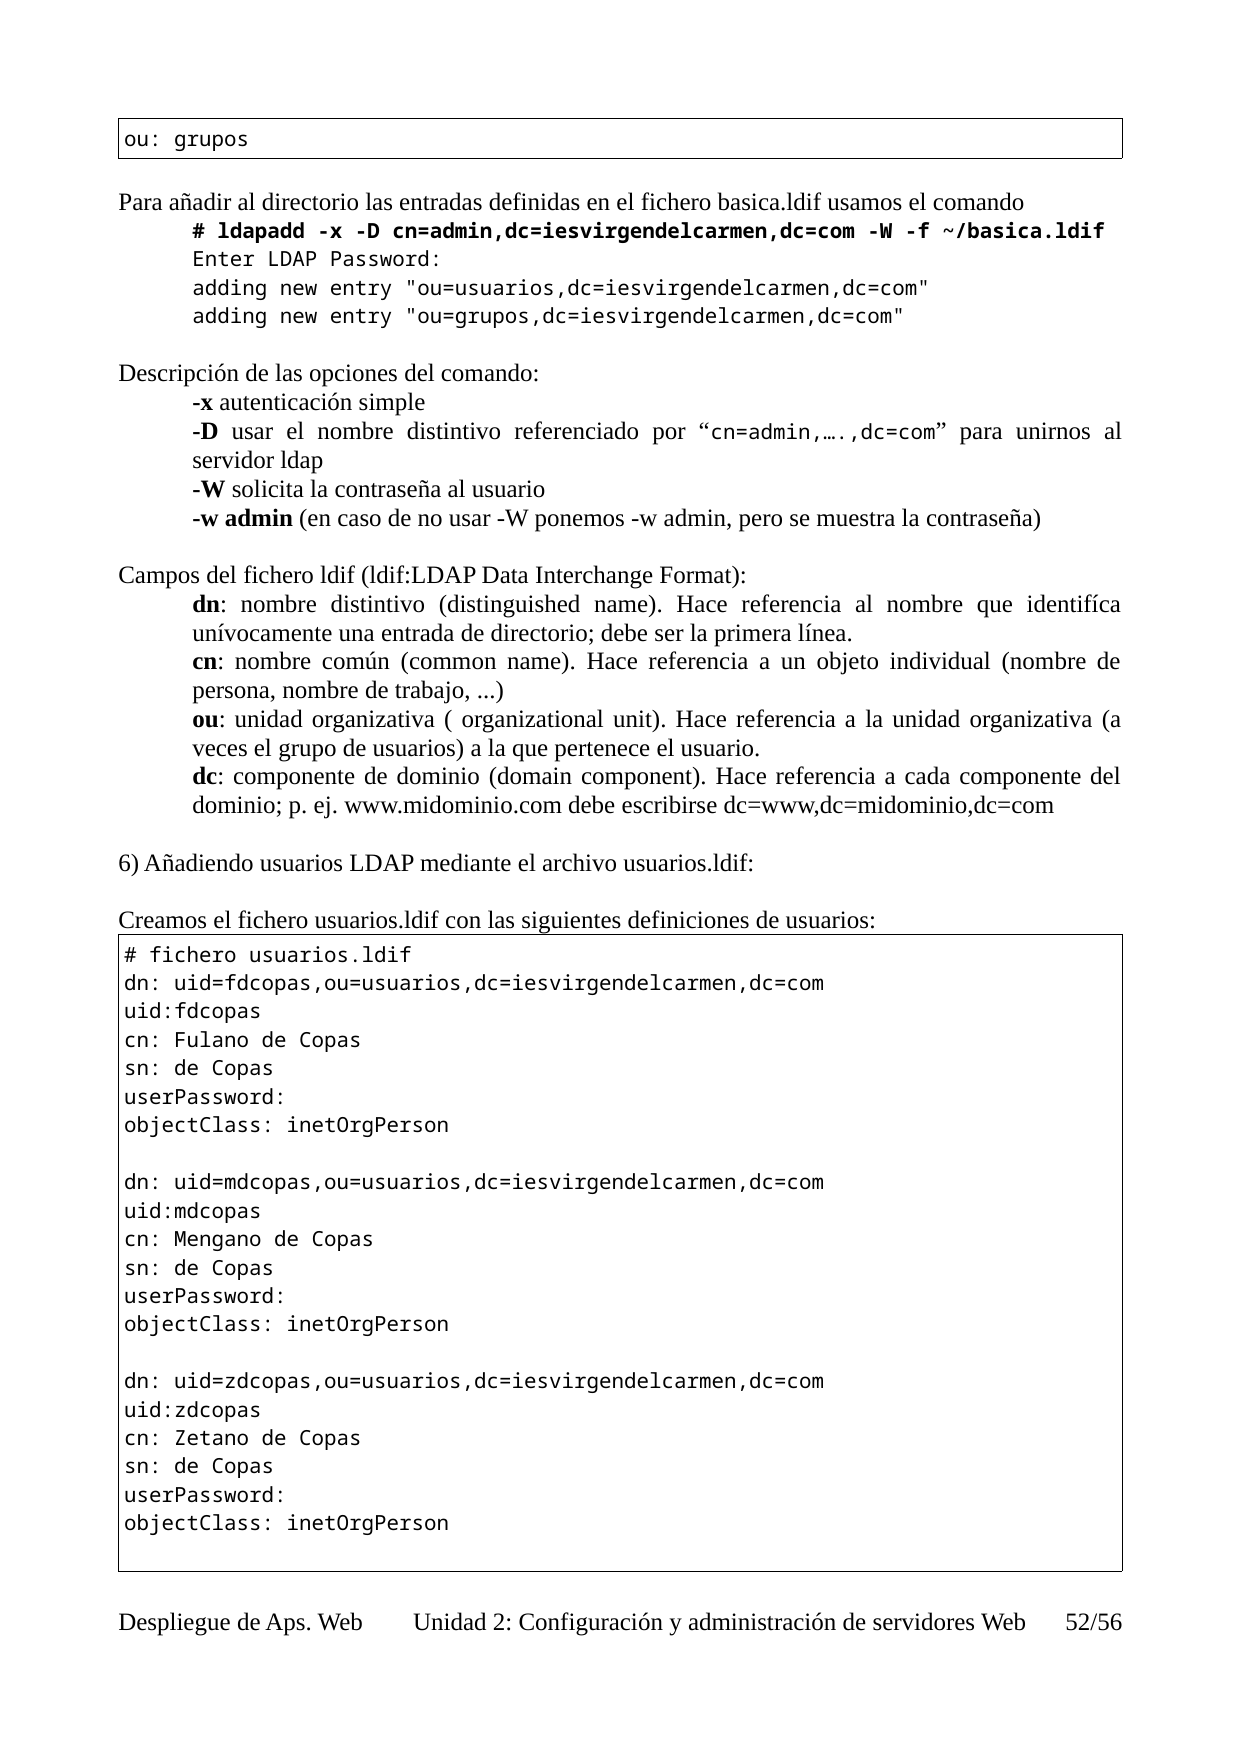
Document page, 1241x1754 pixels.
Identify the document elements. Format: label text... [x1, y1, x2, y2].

table_header ou: grupos [119, 119, 1122, 158]
text # ldapadd -x -D cn=admin,dc=iesvirgendelcarmen,dc=com -W -f ~/basica.ldif [192, 216, 1122, 244]
text adding new entry "ou=usuarios,dc=iesvirgendelcarmen,dc=com" [192, 273, 1122, 301]
text ou: unidad organizativa ( organizational unit). Hace referencia a la unidad organizativa (a veces el grupo de usuarios) a la que pertenece el usuario. [192, 704, 1122, 761]
text 6) Añadiendo usuarios LDAP mediante el archivo usuarios.ldif: [118, 848, 1122, 876]
text Para añadir al directorio las entradas definidas en el fichero basica.ldif usamos el comando [118, 187, 1122, 216]
table_header # fichero usuarios.ldif dn: uid=fdcopas,ou=usuarios,dc=iesvirgendelcarmen,dc=com uid:fdcopas cn: Fulano de Copas sn: de Copas userPassword: objectClass: inetOrgPerson dn: uid=mdcopas,ou=usuarios,dc=iesvirgendelcarmen,dc=com uid:mdcopas cn: Mengano de Copas sn: de Copas userPassword: objectClass: inetOrgPerson dn: uid=zdcopas,ou=usuarios,dc=iesvirgendelcarmen,dc=com uid:zdcopas cn: Zetano de Copas sn: de Copas userPassword: objectClass: inetOrgPerson [119, 935, 1122, 1571]
text dn: nombre distintivo (distinguished name). Hace referencia al nombre que identifíca unívocamente una entrada de directorio; debe ser la primera línea. [192, 589, 1122, 646]
text -D usar el nombre distintivo referenciado por “cn=admin,….,dc=com” para unirnos al servidor ldap [192, 416, 1122, 474]
text Descripción de las opciones del comando: [118, 358, 1122, 387]
text -W solicita la contraseña al usuario [192, 474, 1122, 503]
text Enter LDAP Password: [192, 244, 1122, 273]
text -w admin (en caso de no usar -W ponemos -w admin, pero se muestra la contraseña) [192, 503, 1122, 531]
text -x autenticación simple [192, 387, 1122, 416]
text Creamos el fichero usuarios.ldif con las siguientes definiciones de usuarios: [118, 905, 1122, 934]
text adding new entry "ou=grupos,dc=iesvirgendelcarmen,dc=com" [192, 301, 1122, 329]
text dc: componente de dominio (domain component). Hace referencia a cada componente del dominio; p. ej. www.midominio.com debe escribirse dc=www,dc=midominio,dc=com [192, 761, 1122, 819]
text cn: nombre común (common name). Hace referencia a un objeto individual (nombre de persona, nombre de trabajo, ...) [192, 646, 1122, 704]
text Campos del fichero ldif (ldif:LDAP Data Interchange Format): [118, 560, 1122, 589]
